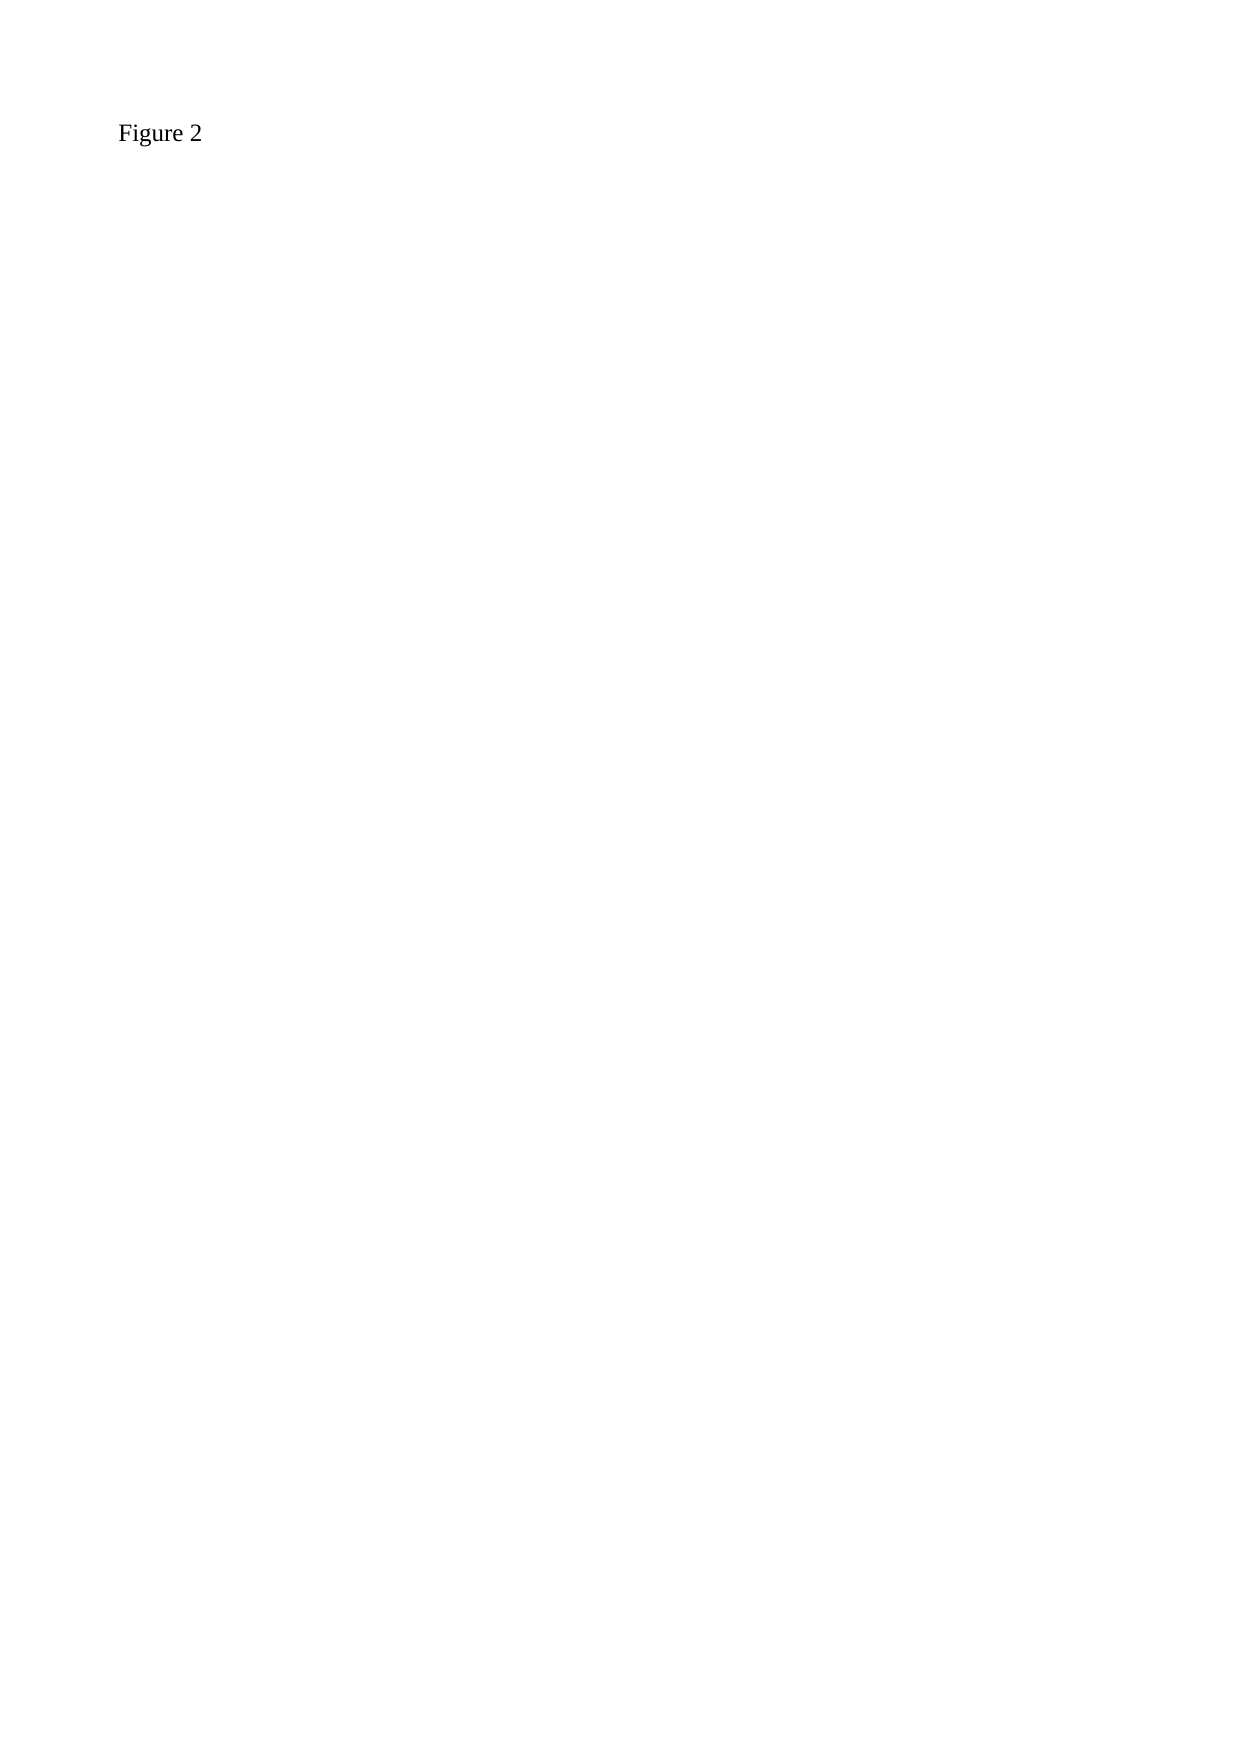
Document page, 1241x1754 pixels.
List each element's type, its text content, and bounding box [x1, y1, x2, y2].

text Figure 2 [118, 118, 1122, 147]
